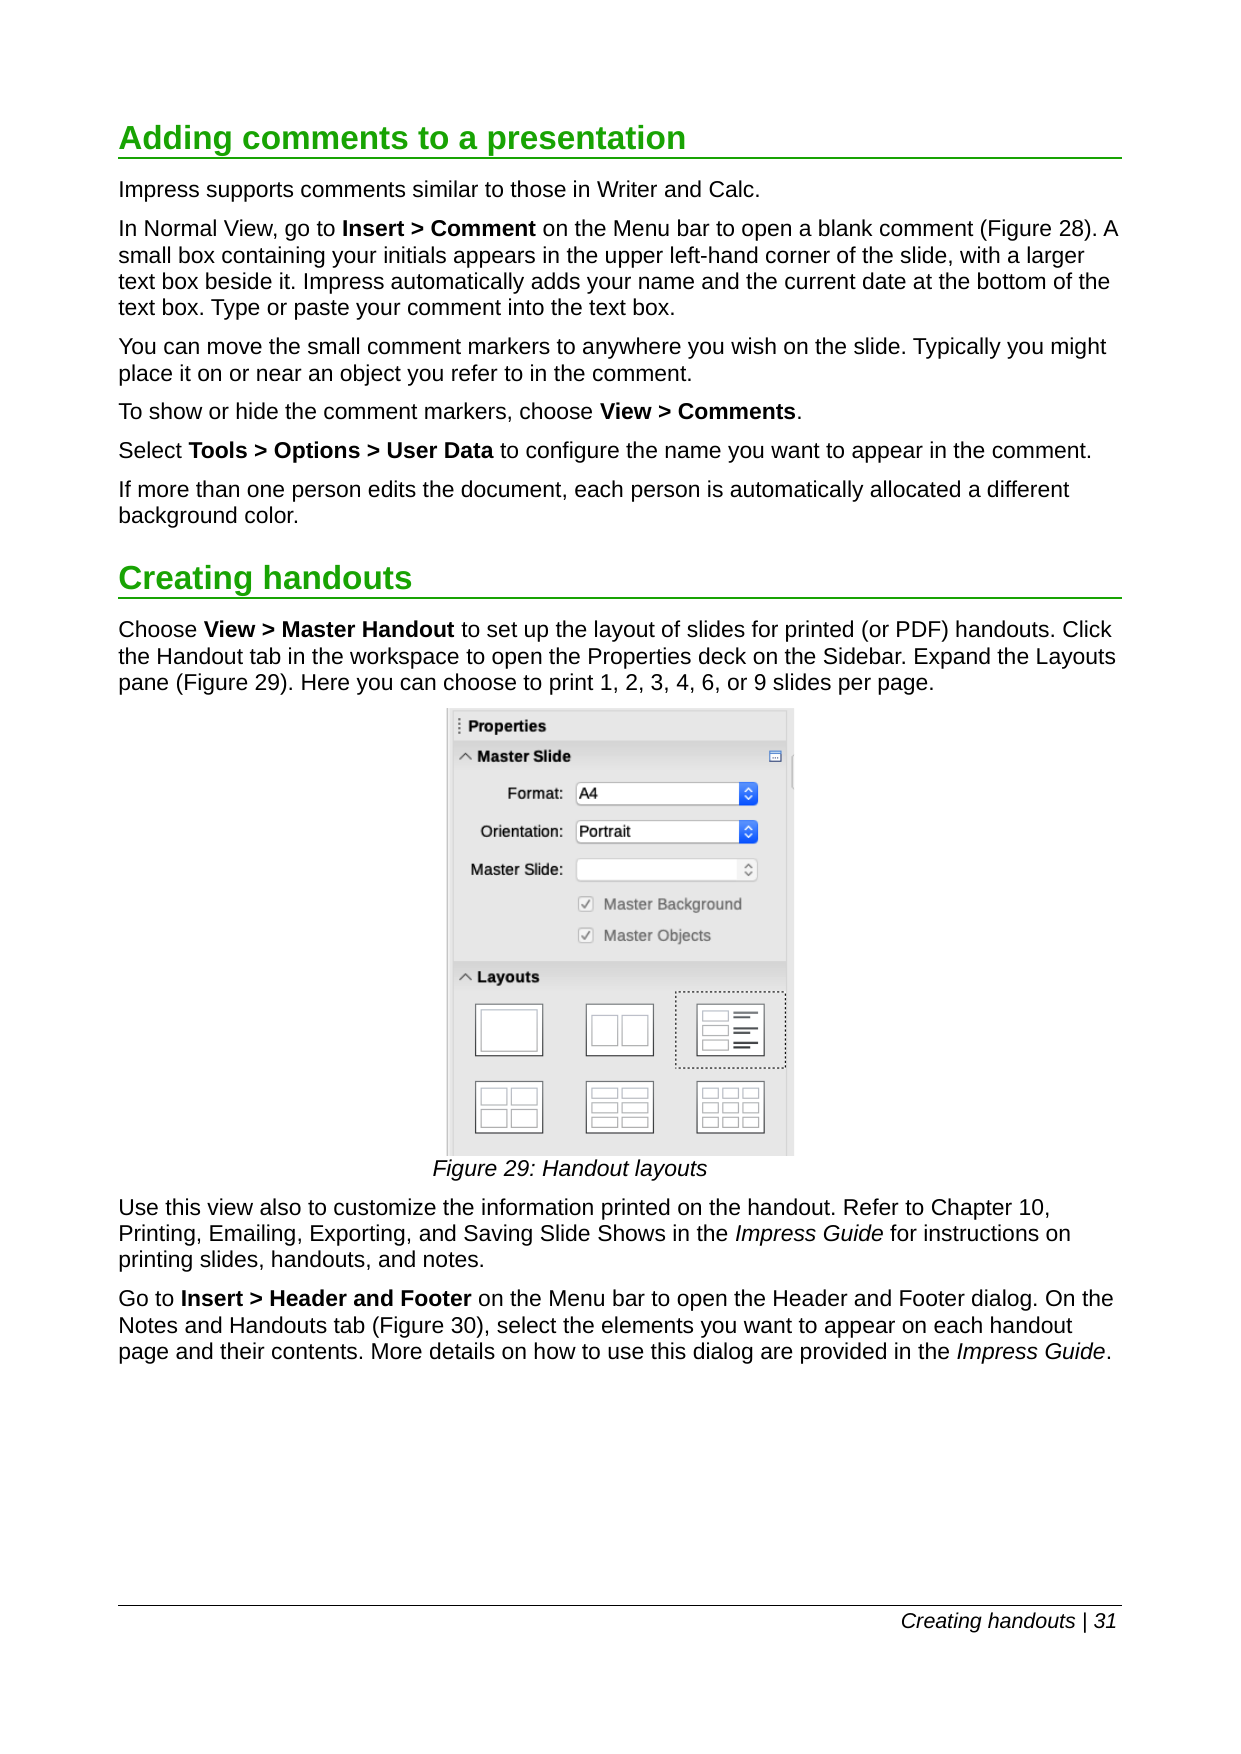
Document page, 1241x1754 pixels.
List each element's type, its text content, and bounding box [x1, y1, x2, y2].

text Figure 29: Handout layouts [432, 708, 808, 1182]
text Select Tools > Options > User Data to configure the name you want to appear in the comment. [118, 437, 1122, 463]
text Use this view also to customize the information printed on the handout. Refer to Chapter 10, Printing, Emailing, Exporting, and Saving Slide Shows in the Impress Guide for instructions on printing slides, handouts, and notes. [118, 1194, 1122, 1273]
text You can move the small comment markers to anywhere you wish on the slide. Typically you might place it on or near an object you refer to in the comment. [118, 333, 1122, 386]
subtitle Adding comments to a presentation [118, 118, 1122, 157]
text If more than one person edits the document, each person is automatically allocated a different background color. [118, 476, 1122, 529]
subtitle Creating handouts [118, 558, 1122, 597]
picture [446, 708, 795, 1156]
text Impress supports comments similar to those in Writer and Calc. [118, 176, 1122, 203]
text Choose View > Master Handout to set up the layout of slides for printed (or PDF) handouts. Click the Handout tab in the workspace to open the Properties deck on the Sidebar. Expand the Layouts pane (Figure 29). Here you can choose to print 1, 2, 3, 4, 6, or 9 slides per page. [118, 616, 1122, 696]
text Go to Insert > Header and Footer on the Menu bar to open the Header and Footer dialog. On the Notes and Handouts tab (Figure 30), select the elements you want to appear on each handout page and their contents. More details on how to use this dialog are provided in the Impress Guide. [118, 1285, 1122, 1364]
text In Normal View, go to Insert > Comment on the Menu bar to open a blank comment (Figure 28). A small box containing your initials appears in the upper left-hand corner of the slide, with a larger text box beside it. Impress automatically adds your name and the current date at the bottom of the text box. Type or paste your comment into the text box. [118, 215, 1122, 321]
text To show or hide the comment markers, choose View > Comments. [118, 398, 1122, 425]
